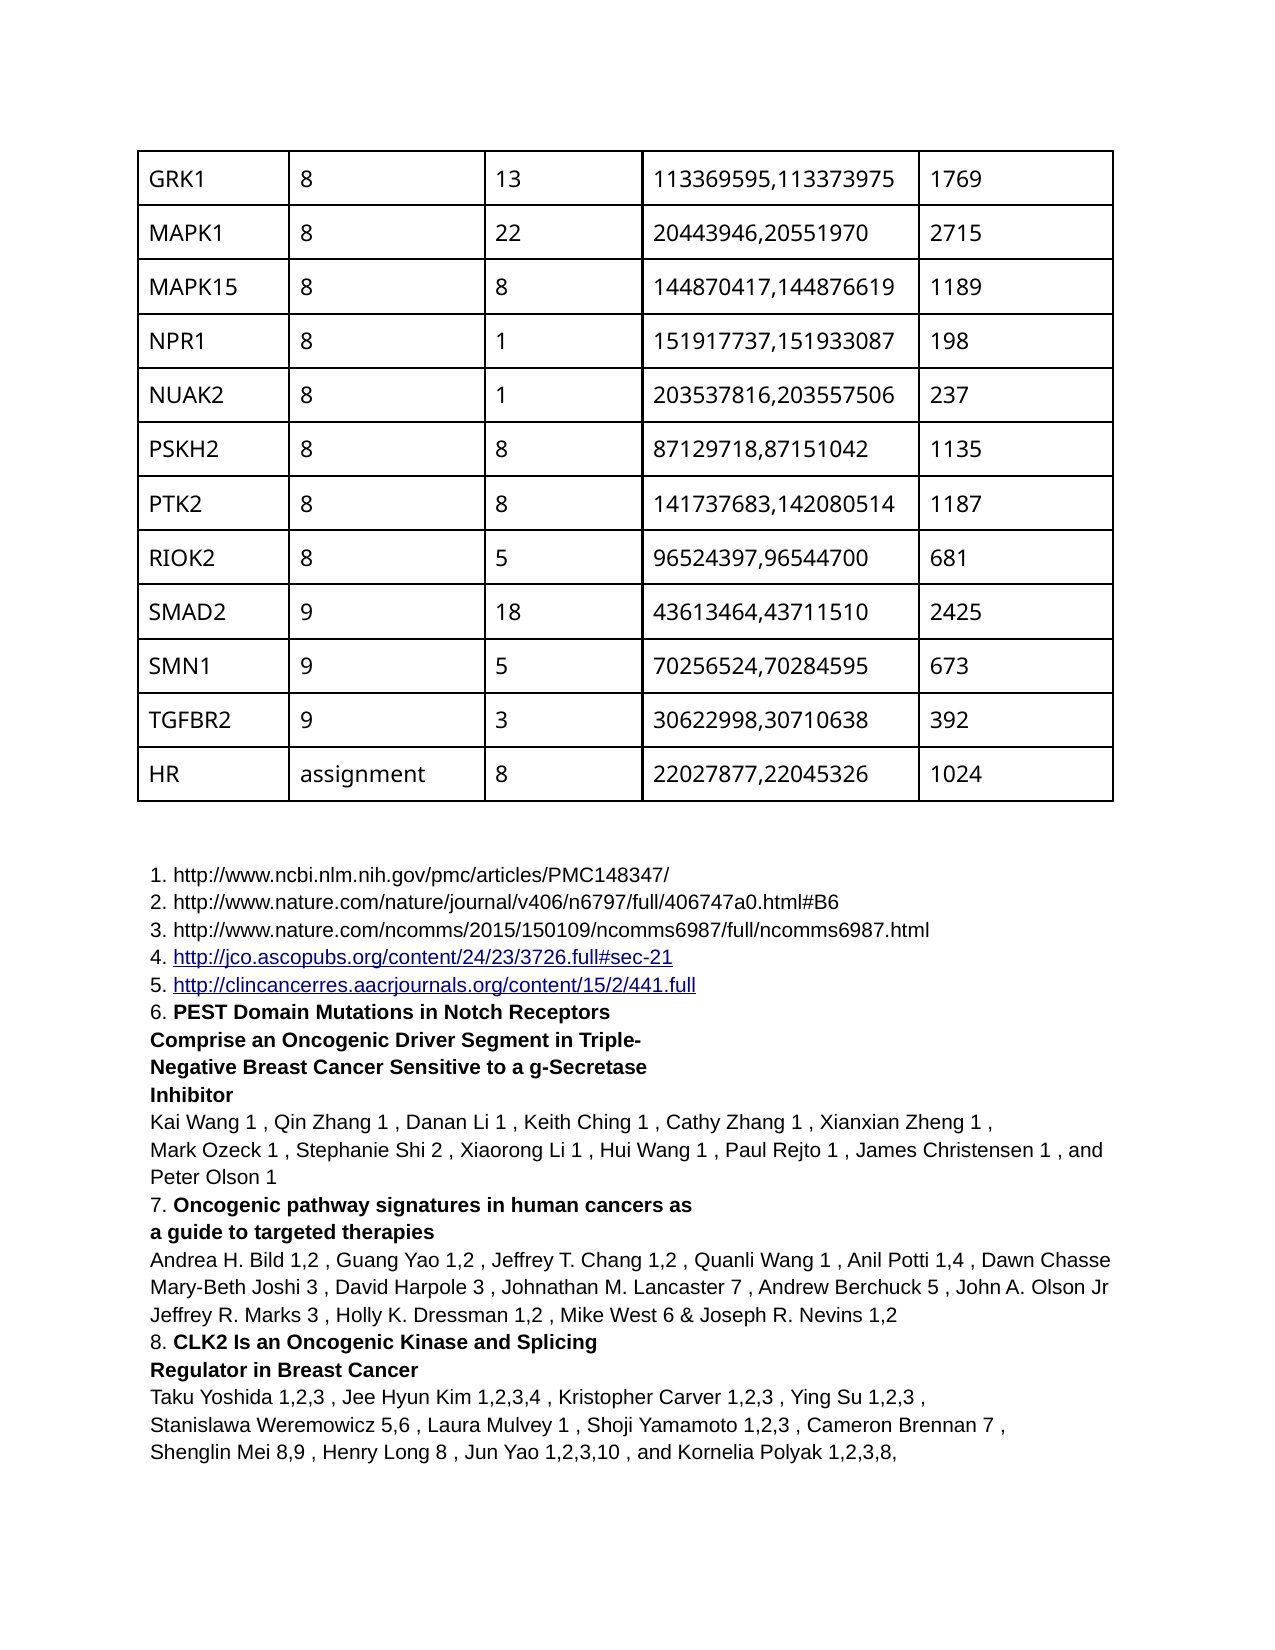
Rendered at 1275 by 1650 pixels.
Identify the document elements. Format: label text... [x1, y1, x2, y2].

table_cell 1 [486, 369, 641, 421]
text 8. CLK2 Is an Oncogenic Kinase and Splicing [150, 1330, 1125, 1354]
text Comprise an Oncogenic Driver Segment in Triple- [150, 1027, 1125, 1051]
table_cell PTK2 [139, 477, 288, 529]
text Mark Ozeck 1 , Stephanie Shi 2 , Xiaorong Li 1 , Hui Wang 1 , Paul Rejto 1 , James Christensen 1 , and [150, 1137, 1125, 1161]
text Peter Olson 1 [150, 1165, 1125, 1189]
table_cell 8 [290, 152, 484, 204]
table_cell 8 [486, 260, 641, 312]
text 2. http://www.nature.com/nature/journal/v406/n6797/full/406747a0.html#B6 [150, 890, 1125, 914]
table_cell 22 [486, 206, 641, 258]
table_cell 198 [920, 315, 1112, 367]
table_cell 13 [486, 152, 641, 204]
table_cell assignment [290, 748, 484, 800]
table_cell 2715 [920, 206, 1112, 258]
text a guide to targeted therapies [150, 1220, 1125, 1244]
table_cell 9 [290, 694, 484, 746]
table_cell 1187 [920, 477, 1112, 529]
table_cell 2425 [920, 585, 1112, 637]
table_cell 3 [486, 694, 641, 746]
table_cell 1024 [920, 748, 1112, 800]
text Stanislawa Weremowicz 5,6 , Laura Mulvey 1 , Shoji Yamamoto 1,2,3 , Cameron Brennan 7 , [150, 1412, 1125, 1436]
table_cell 18 [486, 585, 641, 637]
table_cell SMN1 [139, 640, 288, 692]
table_cell 8 [290, 206, 484, 258]
table_cell 673 [920, 640, 1112, 692]
table_cell 87129718,87151042 [644, 423, 918, 475]
table_cell 8 [290, 423, 484, 475]
text Jeffrey R. Marks 3 , Holly K. Dressman 1,2 , Mike West 6 & Joseph R. Nevins 1,2 [150, 1302, 1125, 1326]
table_cell TGFBR2 [139, 694, 288, 746]
table_cell 8 [290, 369, 484, 421]
text Mary-Beth Joshi 3 , David Harpole 3 , Johnathan M. Lancaster 7 , Andrew Berchuck 5 , John A. Olson Jr [150, 1275, 1125, 1299]
text Regulator in Breast Cancer [150, 1357, 1125, 1381]
table_cell 43613464,43711510 [644, 585, 918, 637]
text Shenglin Mei 8,9 , Henry Long 8 , Jun Yao 1,2,3,10 , and Kornelia Polyak 1,2,3,8, [150, 1440, 1125, 1464]
table_cell 237 [920, 369, 1112, 421]
table_cell 22027877,22045326 [644, 748, 918, 800]
text 5. http://clincancerres.aacrjournals.org/content/15/2/441.full [150, 972, 1125, 996]
table_cell 70256524,70284595 [644, 640, 918, 692]
text Andrea H. Bild 1,2 , Guang Yao 1,2 , Jeffrey T. Chang 1,2 , Quanli Wang 1 , Anil Potti 1,4 , Dawn Chasse [150, 1247, 1125, 1271]
table_cell 203537816,203557506 [644, 369, 918, 421]
table_cell MAPK15 [139, 260, 288, 312]
table_cell PSKH2 [139, 423, 288, 475]
table_cell 1189 [920, 260, 1112, 312]
table_cell 8 [486, 477, 641, 529]
table_cell 8 [290, 315, 484, 367]
text Taku Yoshida 1,2,3 , Jee Hyun Kim 1,2,3,4 , Kristopher Carver 1,2,3 , Ying Su 1,2,3 , [150, 1385, 1125, 1409]
table_cell NUAK2 [139, 369, 288, 421]
text 4. http://jco.ascopubs.org/content/24/23/3726.full#sec-21 [150, 945, 1125, 969]
table_cell 1 [486, 315, 641, 367]
table_cell 9 [290, 585, 484, 637]
table_cell RIOK2 [139, 531, 288, 583]
table_cell 1135 [920, 423, 1112, 475]
table_cell 8 [290, 260, 484, 312]
table_cell 20443946,20551970 [644, 206, 918, 258]
table_cell 113369595,113373975 [644, 152, 918, 204]
text Inhibitor [150, 1082, 1125, 1106]
text Kai Wang 1 , Qin Zhang 1 , Danan Li 1 , Keith Ching 1 , Cathy Zhang 1 , Xianxian Zheng 1 , [150, 1110, 1125, 1134]
table_cell 9 [290, 640, 484, 692]
table_cell 5 [486, 640, 641, 692]
table_cell 5 [486, 531, 641, 583]
table_cell 392 [920, 694, 1112, 746]
table_cell 8 [486, 748, 641, 800]
table_cell 141737683,142080514 [644, 477, 918, 529]
table_cell NPR1 [139, 315, 288, 367]
table_cell 8 [486, 423, 641, 475]
table_cell 681 [920, 531, 1112, 583]
table_cell 96524397,96544700 [644, 531, 918, 583]
text Negative Breast Cancer Sensitive to a g-Secretase [150, 1055, 1125, 1079]
table_cell MAPK1 [139, 206, 288, 258]
table_cell 151917737,151933087 [644, 315, 918, 367]
table_cell 8 [290, 477, 484, 529]
table_cell 1769 [920, 152, 1112, 204]
table_cell 144870417,144876619 [644, 260, 918, 312]
text 3. http://www.nature.com/ncomms/2015/150109/ncomms6987/full/ncomms6987.html [150, 917, 1125, 941]
table_cell SMAD2 [139, 585, 288, 637]
table_cell HR [139, 748, 288, 800]
table_cell 8 [290, 531, 484, 583]
table_cell GRK1 [139, 152, 288, 204]
text 6. PEST Domain Mutations in Notch Receptors [150, 1000, 1125, 1024]
text 1. http://www.ncbi.nlm.nih.gov/pmc/articles/PMC148347/ [150, 862, 1125, 886]
text 7. Oncogenic pathway signatures in human cancers as [150, 1192, 1125, 1216]
table_cell 30622998,30710638 [644, 694, 918, 746]
